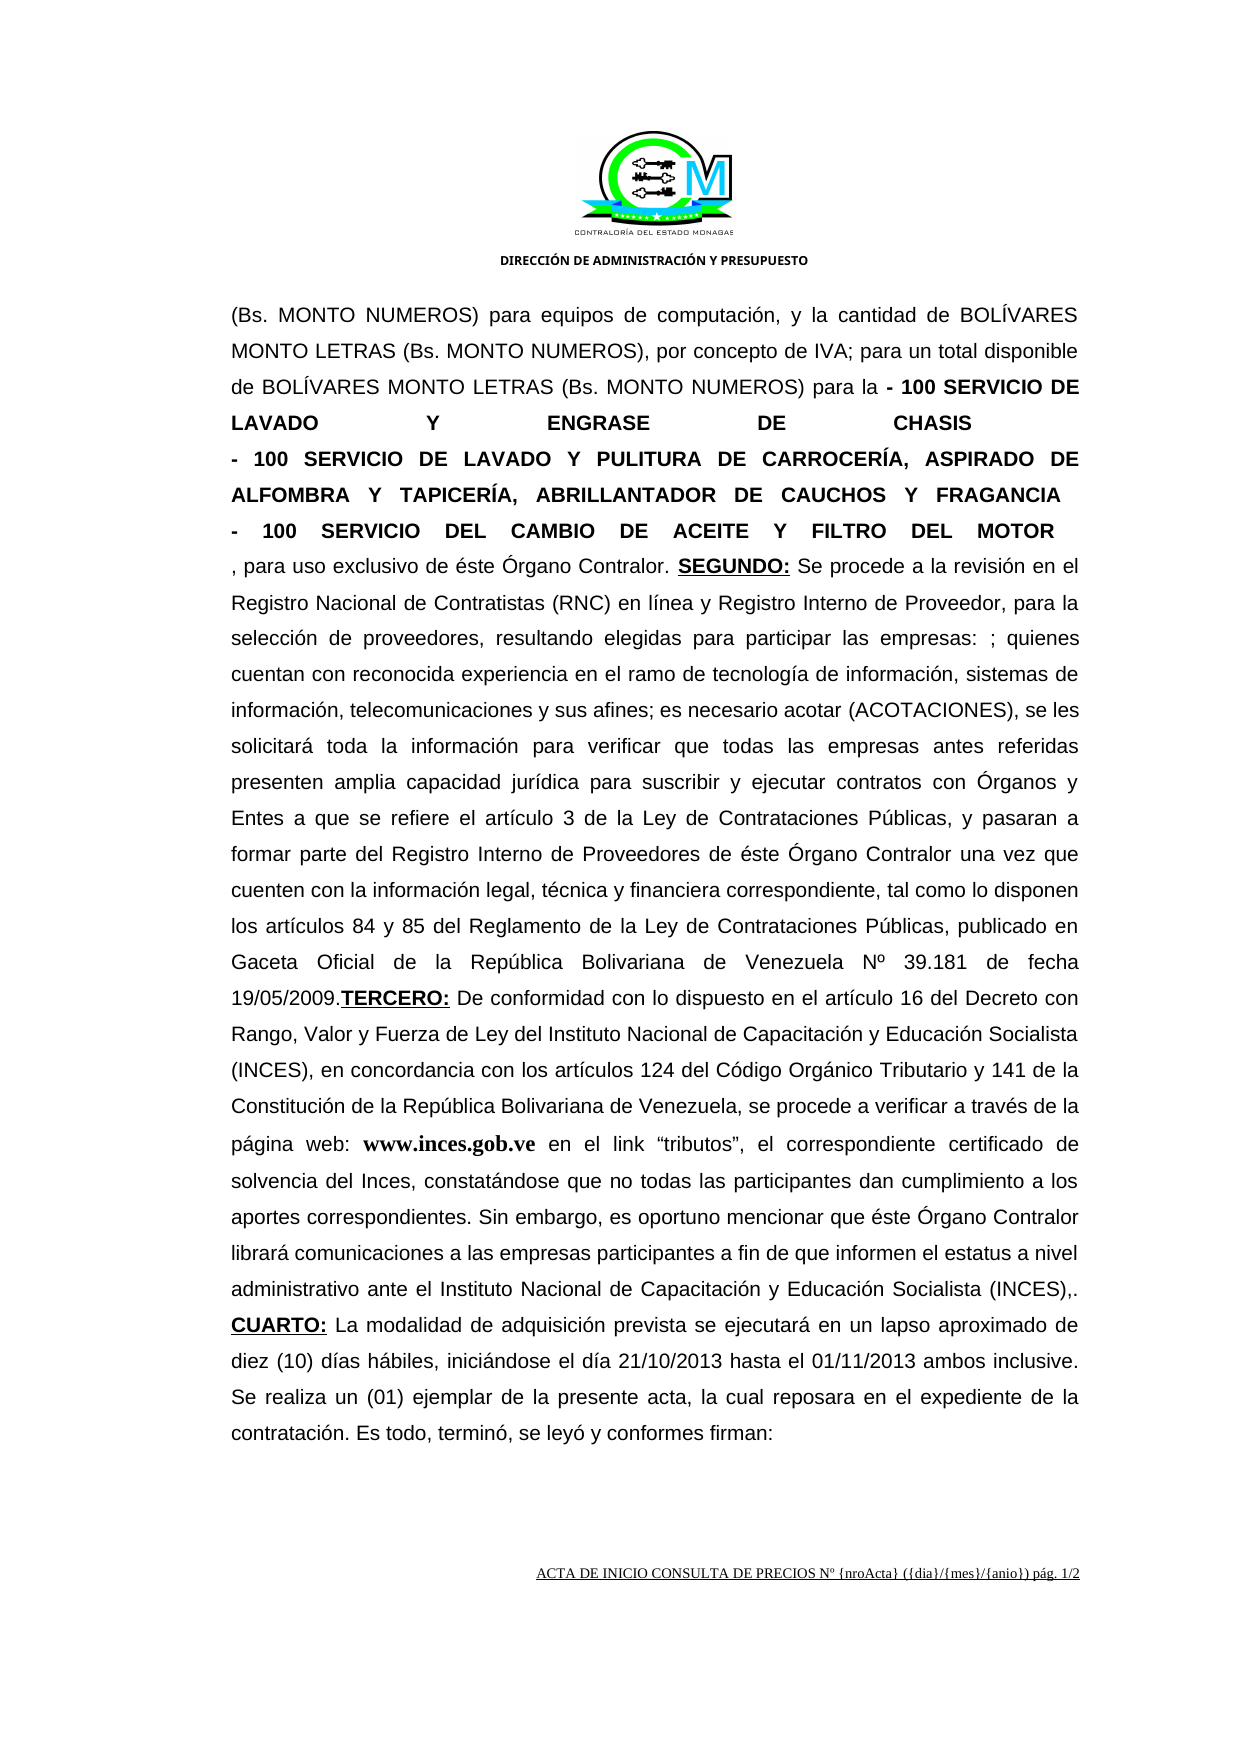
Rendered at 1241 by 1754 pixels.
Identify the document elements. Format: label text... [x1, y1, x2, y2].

text (Bs. MONTO NUMEROS) para equipos de computación, y la cantidad de BOLÍVARES MONTO LETRAS (Bs. MONTO NUMEROS), por concepto de IVA; para un total disponible de BOLÍVARES MONTO LETRAS (Bs. MONTO NUMEROS) para la - 100 SERVICIO DE LAVADO Y ENGRASE DE CHASIS - 100 SERVICIO DE LAVADO Y PULITURA DE CARROCERÍA, ASPIRADO DE ALFOMBRA Y TAPICERÍA, ABRILLANTADOR DE CAUCHOS Y FRAGANCIA - 100 SERVICIO DEL CAMBIO DE ACEITE Y FILTRO DEL MOTOR , para uso exclusivo de éste Órgano Contralor. SEGUNDO: Se procede a la revisión en el Registro Nacional de Contratistas (RNC) en línea y Registro Interno de Proveedor, para la selección de proveedores, resultando elegidas para participar las empresas: ; quienes cuentan con reconocida experiencia en el ramo de tecnología de información, sistemas de información, telecomunicaciones y sus afines; es necesario acotar (ACOTACIONES), se les solicitará toda la información para verificar que todas las empresas antes referidas presenten amplia capacidad jurídica para suscribir y ejecutar contratos con Órganos y Entes a que se refiere el artículo 3 de la Ley de Contrataciones Públicas, y pasaran a formar parte del Registro Interno de Proveedores de éste Órgano Contralor una vez que cuenten con la información legal, técnica y financiera correspondiente, tal como lo disponen los artículos 84 y 85 del Reglamento de la Ley de Contrataciones Públicas, publicado en Gaceta Oficial de la República Bolivariana de Venezuela Nº 39.181 de fecha 19/05/2009.TERCERO: De conformidad con lo dispuesto en el artículo 16 del Decreto con Rango, Valor y Fuerza de Ley del Instituto Nacional de Capacitación y Educación Socialista (INCES), en concordancia con los artículos 124 del Código Orgánico Tributario y 141 de la Constitución de la República Bolivariana de Venezuela, se procede a verificar a través de la página web: www.inces.gob.ve en el link “tributos”, el correspondiente certificado de solvencia del Inces, constatándose que no todas las participantes dan cumplimiento a los aportes correspondientes. Sin embargo, es oportuno mencionar que éste Órgano Contralor librará comunicaciones a las empresas participantes a fin de que informen el estatus a nivel administrativo ante el Instituto Nacional de Capacitación y Educación Socialista (INCES),. CUARTO: La modalidad de adquisición prevista se ejecutará en un lapso aproximado de diez (10) días hábiles, iniciándose el día 21/10/2013 hasta el 01/11/2013 ambos inclusive. Se realiza un (01) ejemplar de la presente acta, la cual reposara en el expediente de la contratación. Es todo, terminó, se leyó y conformes firman: [231, 303, 1080, 1444]
picture [574, 131, 733, 235]
